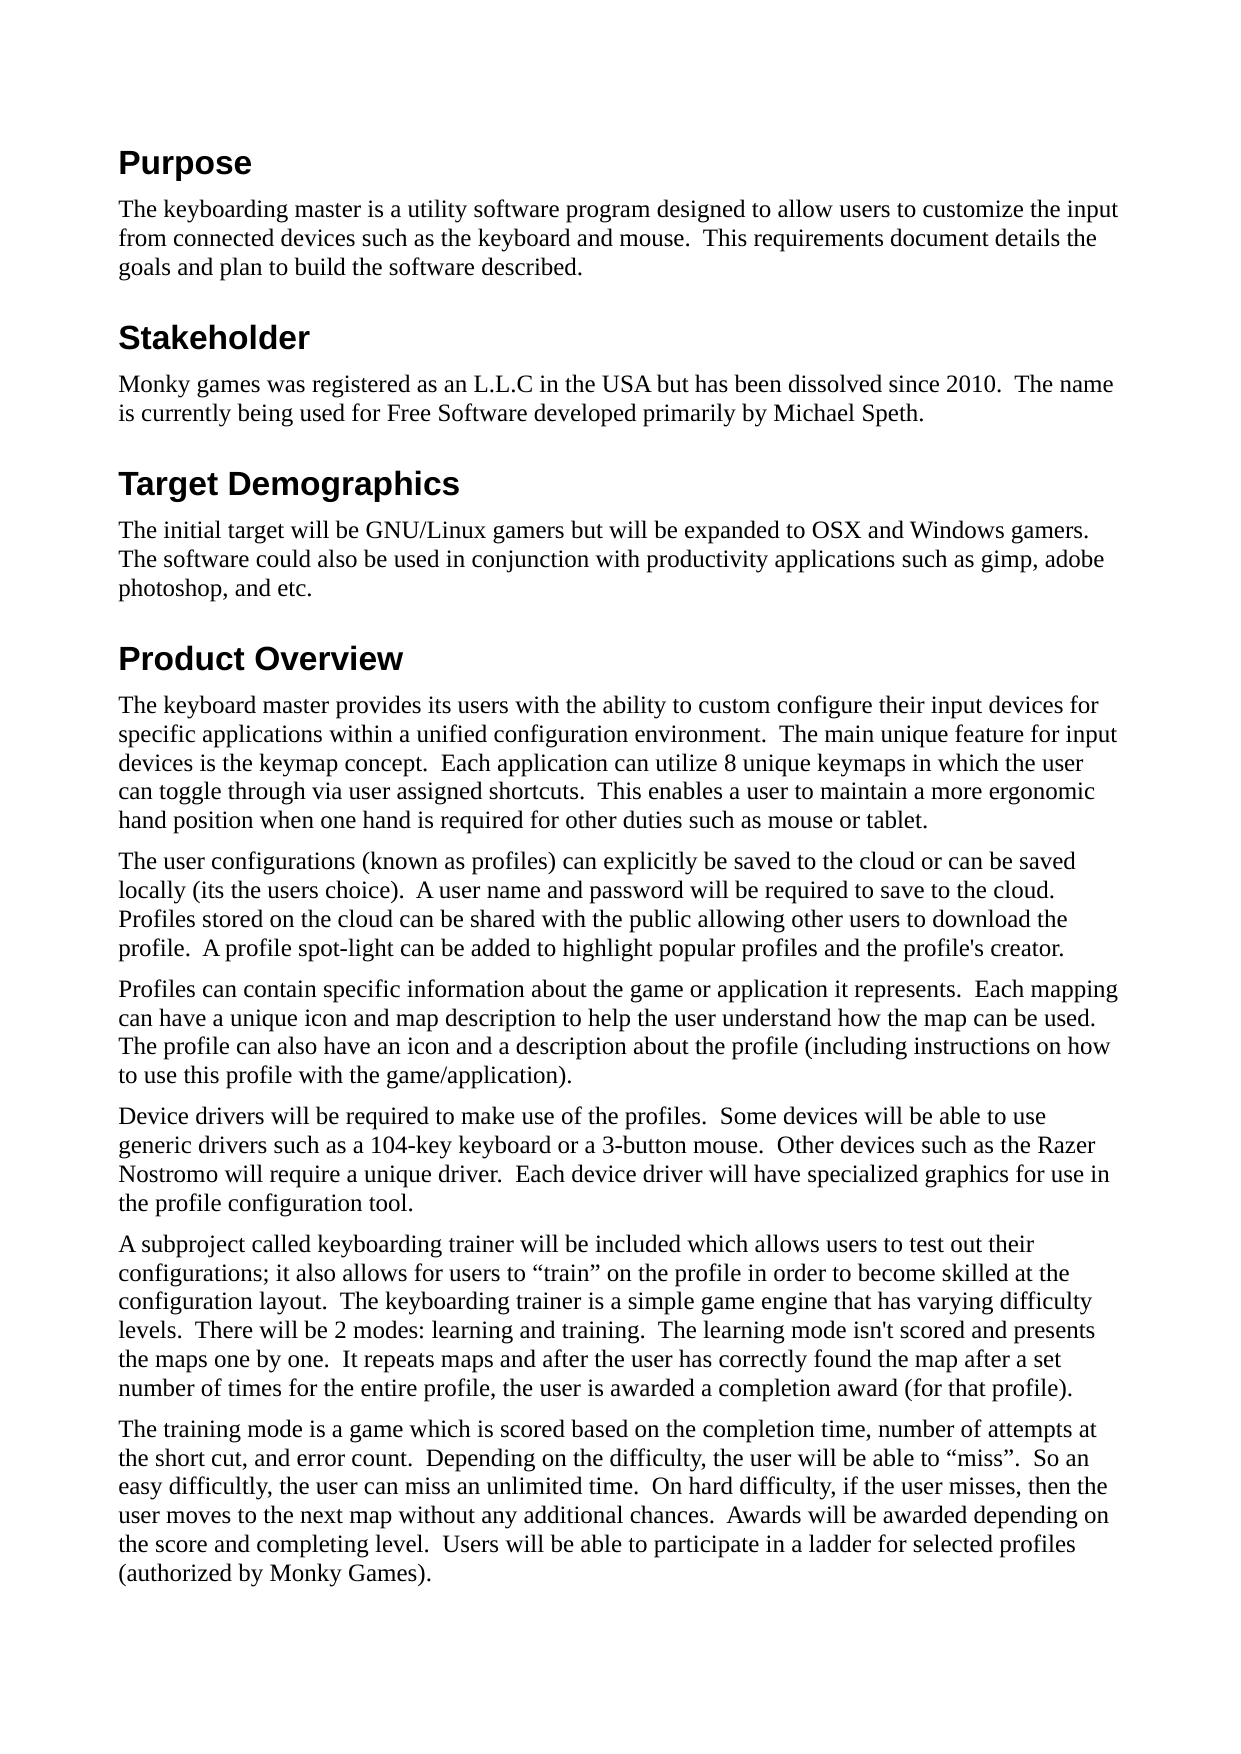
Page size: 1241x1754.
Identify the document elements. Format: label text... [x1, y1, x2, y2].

text The keyboard master provides its users with the ability to custom configure their input devices for specific applications within a unified configuration environment. The main unique feature for input devices is the keymap concept. Each application can utilize 8 unique keymaps in which the user can toggle through via user assigned shortcuts. This enables a user to maintain a more ergonomic hand position when one hand is required for other duties such as mouse or tablet. [118, 690, 1122, 834]
text The initial target will be GNU/Linux gamers but will be expanded to OSX and Windows gamers. The software could also be used in conjunction with productivity applications such as gimp, adobe photoshop, and etc. [118, 515, 1122, 602]
text A subproject called keyboarding trainer will be included which allows users to test out their configurations; it also allows for users to “train” on the profile in order to become skilled at the configuration layout. The keyboarding trainer is a simple game engine that has varying difficulty levels. There will be 2 modes: learning and training. The learning mode isn't scored and presents the maps one by one. It repeats maps and after the user has correctly found the map after a set number of times for the entire profile, the user is awarded a completion award (for that profile). [118, 1229, 1122, 1401]
text Device drivers will be required to make use of the profiles. Some devices will be able to use generic drivers such as a 104-key keyboard or a 3-button mouse. Other devices such as the Razer Nostromo will require a unique driver. Each device driver will have specialized graphics for use in the profile configuration tool. [118, 1101, 1122, 1216]
text Monky games was registered as an L.L.C in the USA but has been dissolved since 2010. The name is currently being used for Free Software developed primarily by Michael Speth. [118, 369, 1122, 427]
subtitle Purpose [118, 143, 1122, 182]
text The user configurations (known as profiles) can explicitly be saved to the cloud or can be saved locally (its the users choice). A user name and password will be required to save to the cloud. Profiles stored on the cloud can be shared with the public allowing other users to download the profile. A profile spot-light can be added to highlight popular profiles and the profile's creator. [118, 846, 1122, 961]
subtitle Target Demographics [118, 464, 1122, 503]
text The keyboarding master is a utility software program designed to allow users to customize the input from connected devices such as the keyboard and mouse. This requirements document details the goals and plan to build the software described. [118, 194, 1122, 281]
text Profiles can contain specific information about the game or application it represents. Each mapping can have a unique icon and map description to help the user understand how the map can be used. The profile can also have an icon and a description about the profile (including instructions on how to use this profile with the game/application). [118, 974, 1122, 1089]
text The training mode is a game which is scored based on the completion time, number of attempts at the short cut, and error count. Depending on the difficulty, the user will be able to “miss”. So an easy difficultly, the user can miss an unlimited time. On hard difficulty, if the user misses, then the user moves to the next map without any additional chances. Awards will be awarded depending on the score and completing level. Users will be able to participate in a ladder for selected profiles (authorized by Monky Games). [118, 1414, 1122, 1586]
subtitle Product Overview [118, 639, 1122, 678]
subtitle Stakeholder [118, 318, 1122, 357]
